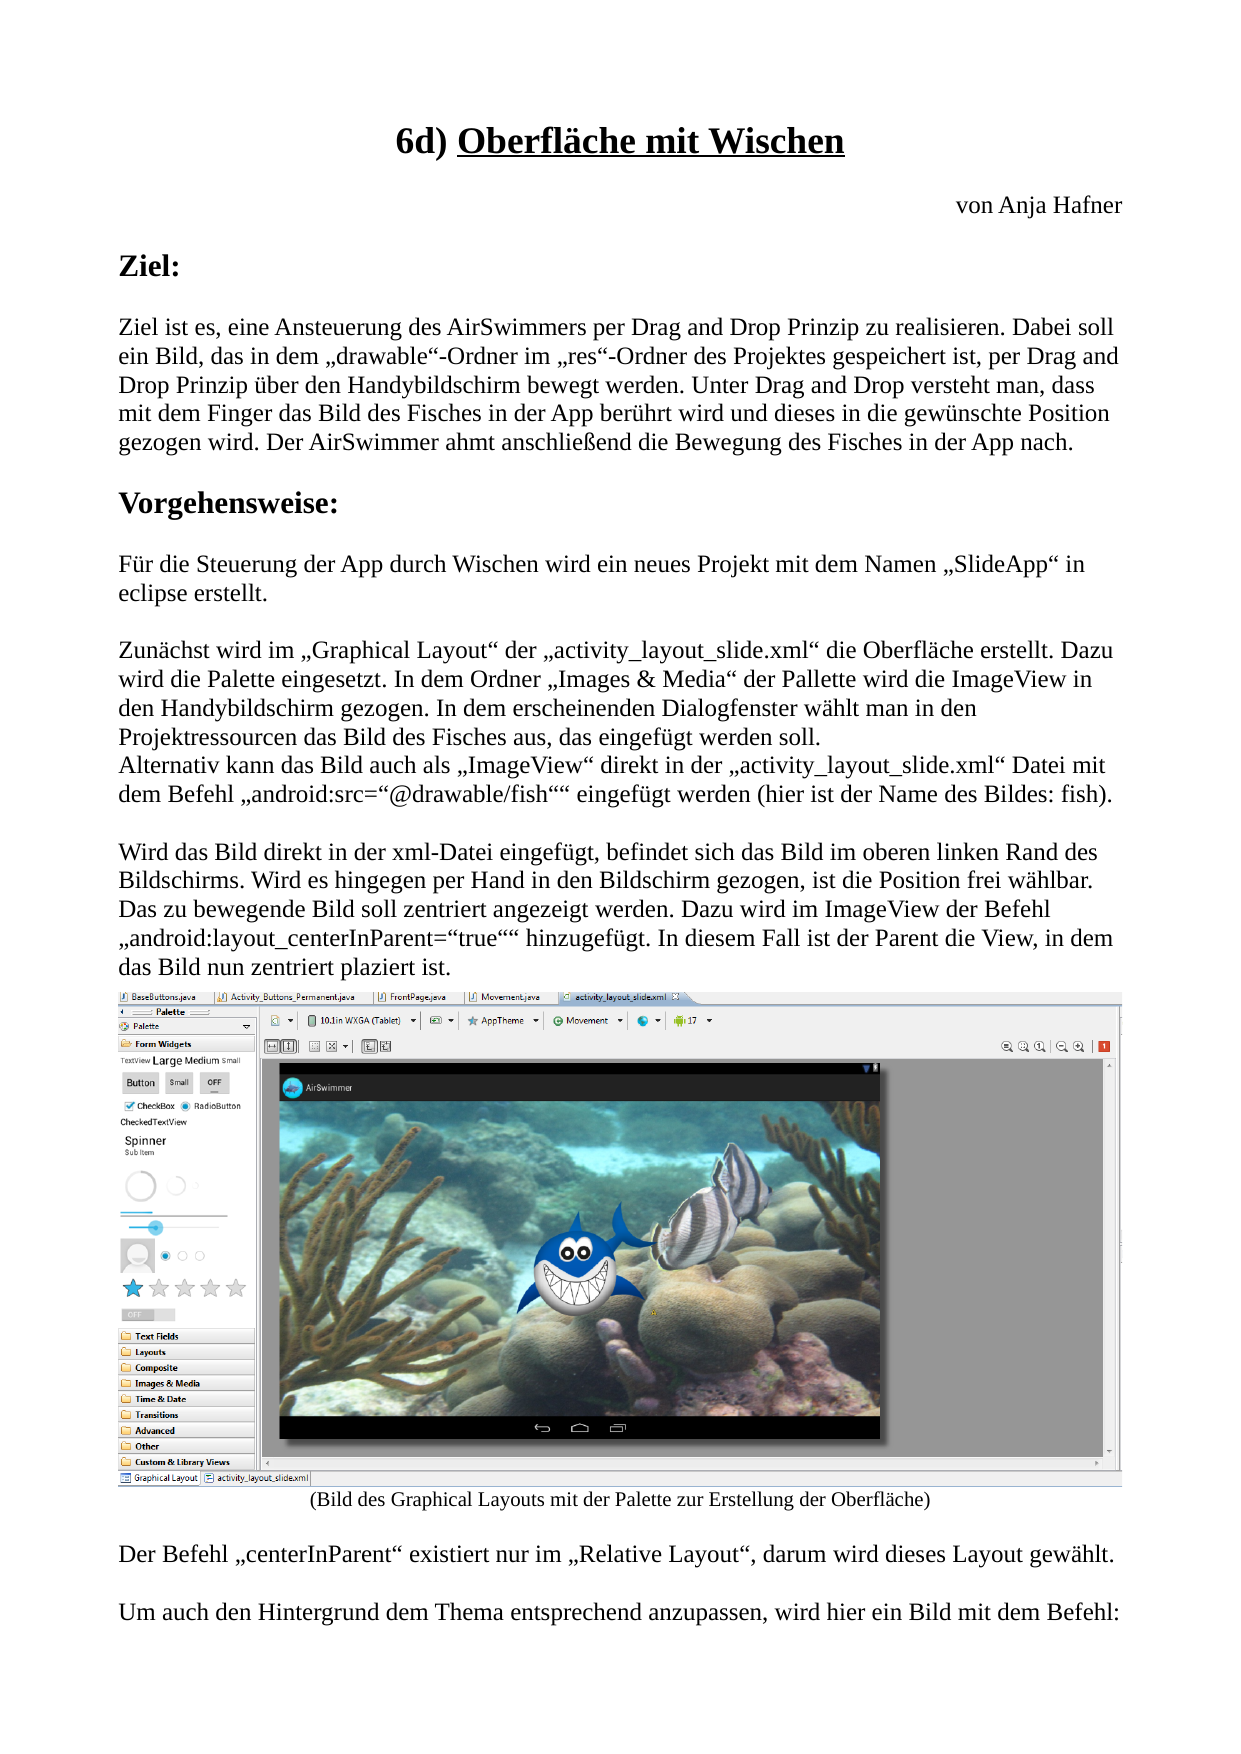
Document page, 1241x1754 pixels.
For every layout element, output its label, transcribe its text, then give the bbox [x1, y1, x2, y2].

text Für die Steuerung der App durch Wischen wird ein neues Projekt mit dem Namen „SlideApp“ in eclipse erstellt. [118, 549, 1122, 607]
text [118, 981, 1122, 992]
text Zunächst wird im „Graphical Layout“ der „activity_layout_slide.xml“ die Oberfläche erstellt. Dazu wird die Palette eingesetzt. In dem Ordner „Images & Media“ der Pallette wird die ImageView in den Handybildschirm gezogen. In dem erscheinenden Dialogfenster wählt man in den Projektressourcen das Bild des Fisches aus, das eingefügt werden soll. [118, 636, 1122, 751]
text Um auch den Hintergrund dem Thema entsprechend anzupassen, wird hier ein Bild mit dem Befehl: [118, 1597, 1122, 1626]
text Ziel: [118, 247, 1122, 283]
text Der Befehl „centerInParent“ existiert nur im „Relative Layout“, darum wird dieses Layout gewählt. [118, 1539, 1122, 1568]
text von Anja Hafner [118, 190, 1122, 219]
text (Bild des Graphical Layouts mit der Palette zur Erstellung der Oberfläche) [118, 1487, 1122, 1511]
text Ziel ist es, eine Ansteuerung des AirSwimmers per Drag and Drop Prinzip zu realisieren. Dabei soll ein Bild, das in dem „drawable“-Ordner im „res“-Ordner des Projektes gespeichert ist, per Drag and Drop Prinzip über den Handybildschirm bewegt werden. Unter Drag and Drop versteht man, dass mit dem Finger das Bild des Fisches in der App berührt wird und dieses in die gewünschte Position gezogen wird. Der AirSwimmer ahmt anschließend die Bewegung des Fisches in der App nach. [118, 312, 1122, 456]
picture [118, 992, 1123, 1487]
text Alternativ kann das Bild auch als „ImageView“ direkt in der „activity_layout_slide.xml“ Datei mit dem Befehl „android:src=“@drawable/fish““ eingefügt werden (hier ist der Name des Bildes: fish). [118, 751, 1122, 808]
text 6d) Oberfläche mit Wischen [118, 118, 1122, 161]
text Wird das Bild direkt in der xml-Datei eingefügt, befindet sich das Bild im oberen linken Rand des Bildschirms. Wird es hingegen per Hand in den Bildschirm gezogen, ist die Position frei wählbar. [118, 837, 1122, 894]
text Das zu bewegende Bild soll zentriert angezeigt werden. Dazu wird im ImageView der Befehl „android:layout_centerInParent=“true““ hinzugefügt. In diesem Fall ist der Parent die View, in dem das Bild nun zentriert plaziert ist. [118, 894, 1122, 981]
text Vorgehensweise: [118, 485, 1122, 521]
